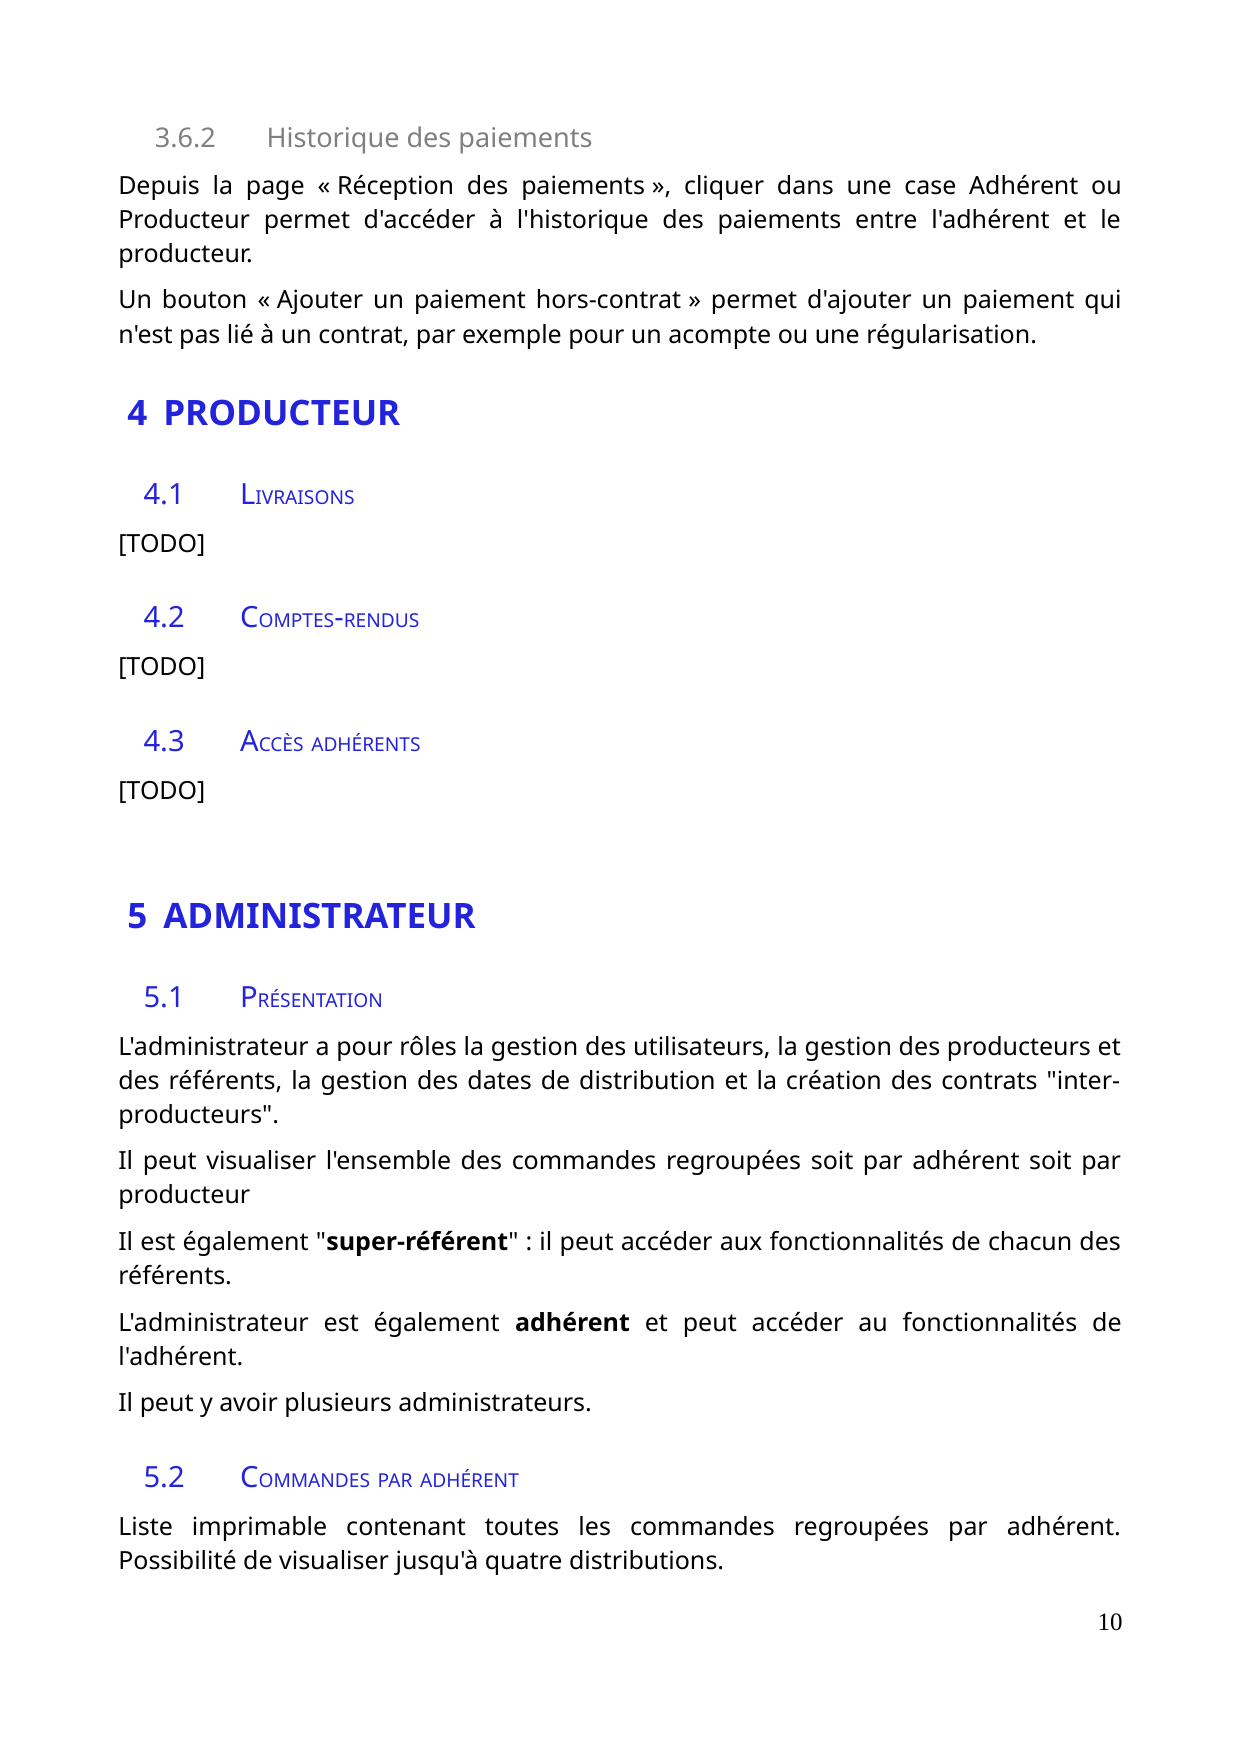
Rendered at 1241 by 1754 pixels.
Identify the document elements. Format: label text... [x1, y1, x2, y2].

text L'administrateur a pour rôles la gestion des utilisateurs, la gestion des producteurs et des référents, la gestion des dates de distribution et la création des contrats "inter-producteurs". [118, 1028, 1122, 1130]
text [TODO] [118, 773, 1122, 807]
text [TODO] [118, 525, 1122, 559]
text Un bouton « Ajouter un paiement hors-contrat » permet d'ajouter un paiement qui n'est pas lié à un contrat, par exemple pour un acompte ou une régularisation. [118, 282, 1122, 350]
subtitle Accès adhérents [136, 721, 1122, 760]
subtitle Historique des paiements [148, 118, 1122, 155]
text Il est également "super-référent" : il peut accéder aux fonctionnalités de chacun des référents. [118, 1223, 1122, 1292]
text Il peut visualiser l'ensemble des commandes regroupées soit par adhérent soit par producteur [118, 1143, 1122, 1211]
text [TODO] [118, 649, 1122, 683]
text L'administrateur est également adhérent et peut accéder au fonctionnalités de l'adhérent. [118, 1304, 1122, 1372]
subtitle Livraisons [136, 473, 1122, 513]
subtitle Administrateur [118, 891, 1122, 938]
subtitle Présentation [136, 976, 1122, 1016]
text Depuis la page « Réception des paiements », cliquer dans une case Adhérent ou Producteur permet d'accéder à l'historique des paiements entre l'adhérent et le producteur. [118, 167, 1122, 270]
subtitle Comptes-rendus [136, 597, 1122, 636]
text Liste imprimable contenant toutes les commandes regroupées par adhérent. Possibilité de visualiser jusqu'à quatre distributions. [118, 1508, 1122, 1577]
subtitle Producteur [118, 388, 1122, 436]
text Il peut y avoir plusieurs administrateurs. [118, 1385, 1122, 1419]
subtitle Commandes par adhérent [136, 1456, 1122, 1496]
